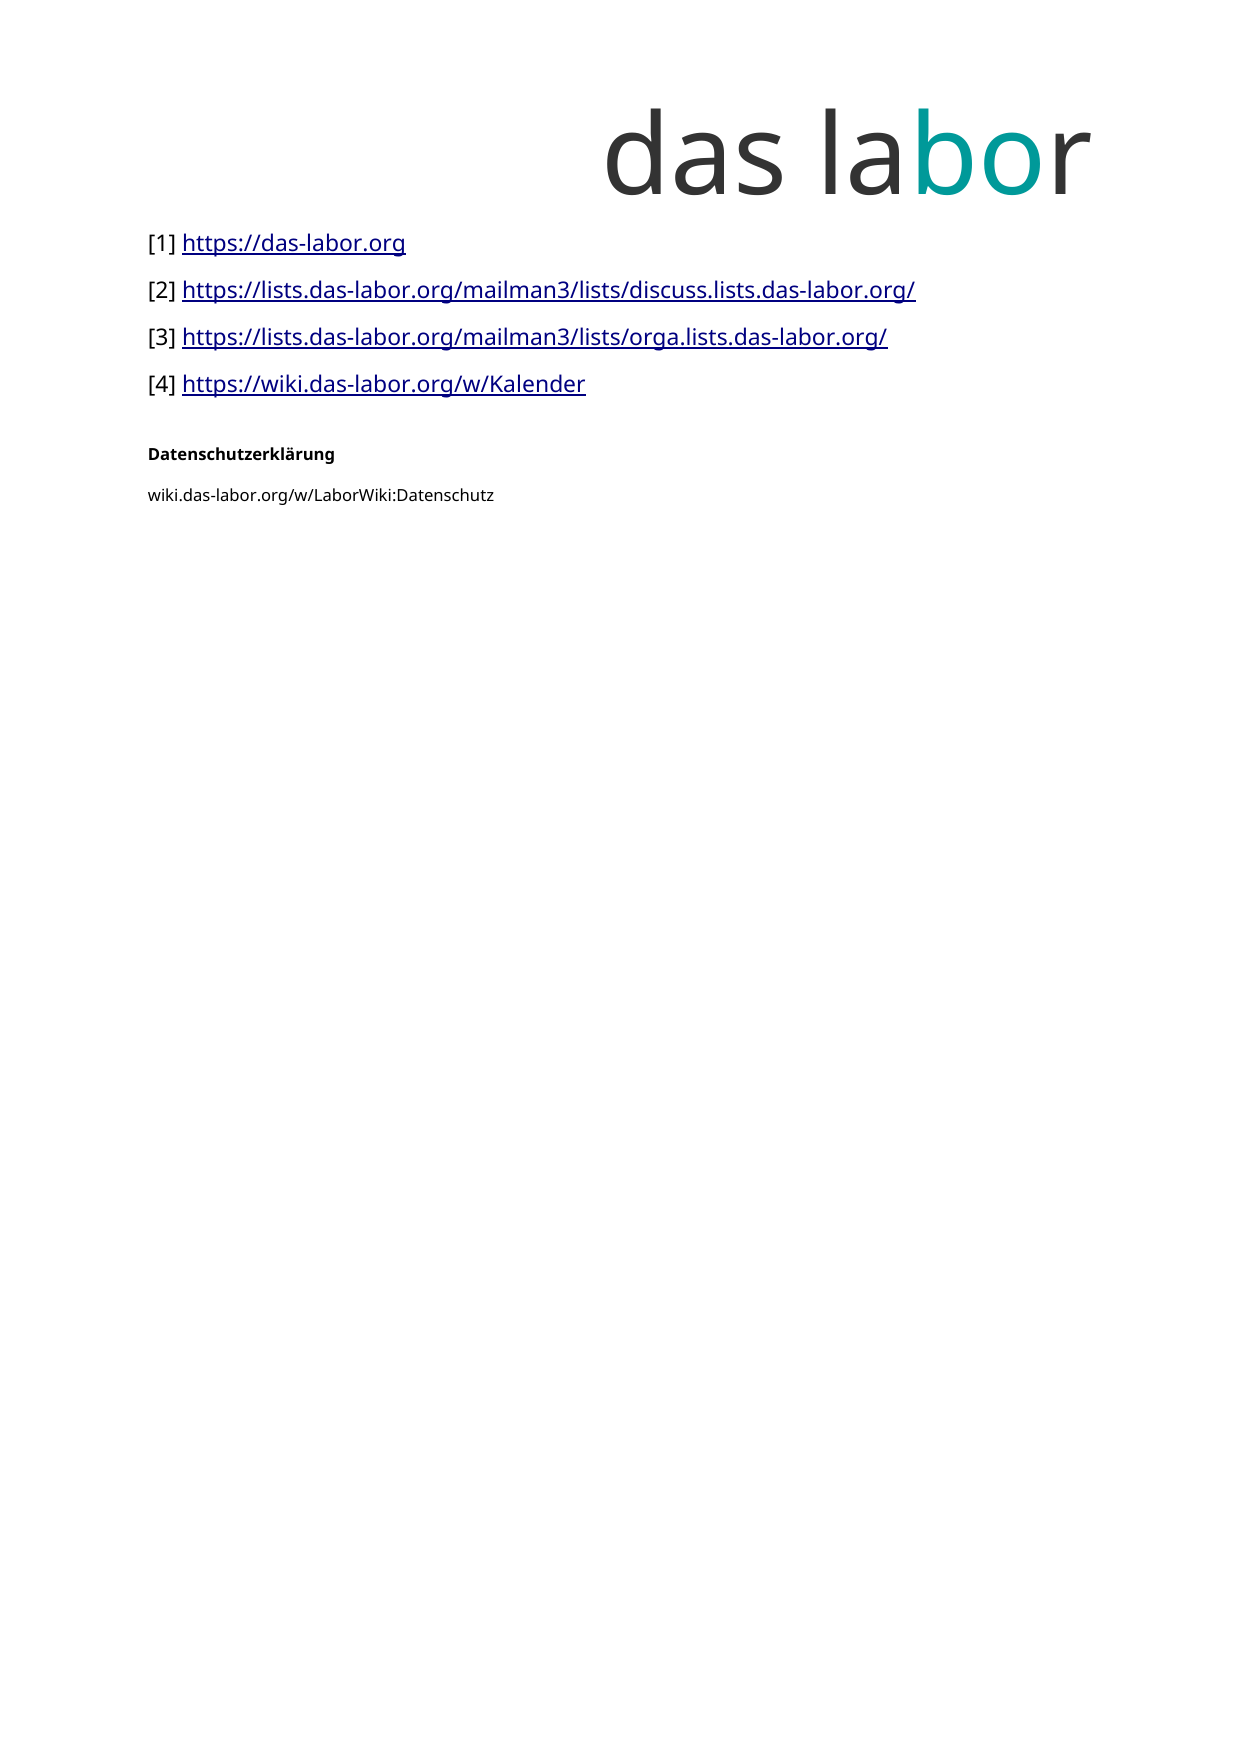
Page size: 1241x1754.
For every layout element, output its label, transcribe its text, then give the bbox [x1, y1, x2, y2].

text wiki.das-labor.org/w/LaborWiki:Datenschutz [148, 484, 1093, 506]
text [1] https://das-labor.org [2] https://lists.das-labor.org/mailman3/lists/discuss.lists.das-labor.org/ [3] https://lists.das-labor.org/mailman3/lists/orga.lists.das-labor.org/ [4] https://wiki.das-labor.org/w/Kalender [148, 227, 1093, 399]
text Datenschutzerklärung [148, 443, 1093, 466]
